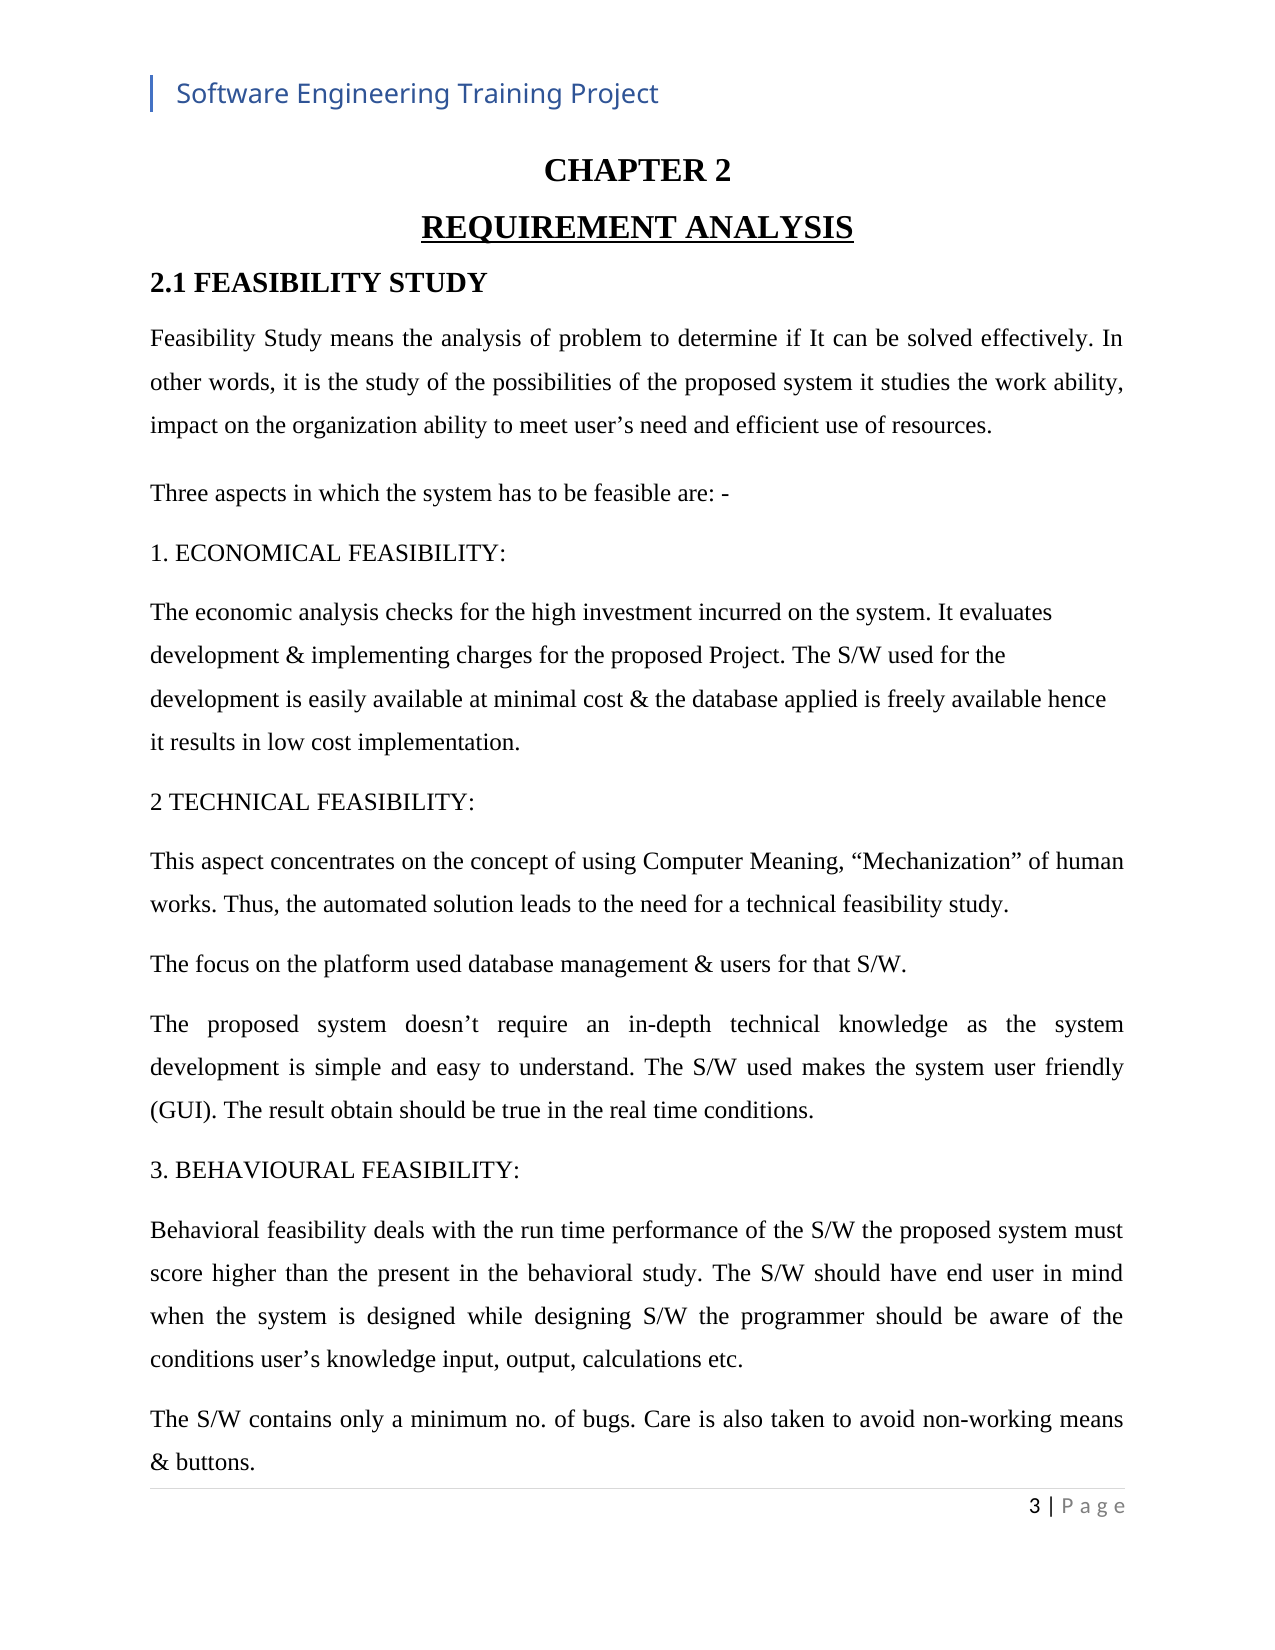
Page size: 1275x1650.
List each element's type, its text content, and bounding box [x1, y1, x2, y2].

text Behavioral feasibility deals with the run time performance of the S/W the proposed system must score higher than the present in the behavioral study. The S/W should have end user in mind when the system is designed while designing S/W the programmer should be aware of the conditions user’s knowledge input, output, calculations etc. [150, 1215, 1125, 1373]
text The economic analysis checks for the high investment incurred on the system. It evaluates development & implementing charges for the proposed Project. The S/W used for the development is easily available at minimal cost & the database applied is freely available hence it results in low cost implementation. [150, 597, 1125, 756]
text Feasibility Study means the analysis of problem to determine if It can be solved effectively. In other words, it is the study of the possibilities of the proposed system it studies the work ability, impact on the organization ability to meet user’s need and efficient use of resources. [150, 323, 1125, 438]
text The focus on the platform used database management & users for that S/W. [150, 949, 1125, 978]
text CHAPTER 2 [150, 150, 1125, 188]
text Three aspects in which the system has to be feasible are: - [150, 478, 1125, 507]
text REQUIREMENT ANALYSIS [150, 207, 1125, 246]
text 3. BEHAVIOURAL FEASIBILITY: [150, 1155, 1125, 1184]
text The S/W contains only a minimum no. of bugs. Care is also taken to avoid non-working means & buttons. [150, 1404, 1125, 1476]
text The proposed system doesn’t require an in-depth technical knowledge as the system development is simple and easy to understand. The S/W used makes the system user friendly (GUI). The result obtain should be true in the real time conditions. [150, 1009, 1125, 1124]
text 1. ECONOMICAL FEASIBILITY: [150, 538, 1125, 566]
text 2 TECHNICAL FEASIBILITY: [150, 787, 1125, 815]
text This aspect concentrates on the concept of using Computer Meaning, “Mechanization” of human works. Thus, the automated solution leads to the need for a technical feasibility study. [150, 846, 1125, 918]
text 2.1 FEASIBILITY STUDY [150, 265, 1125, 298]
